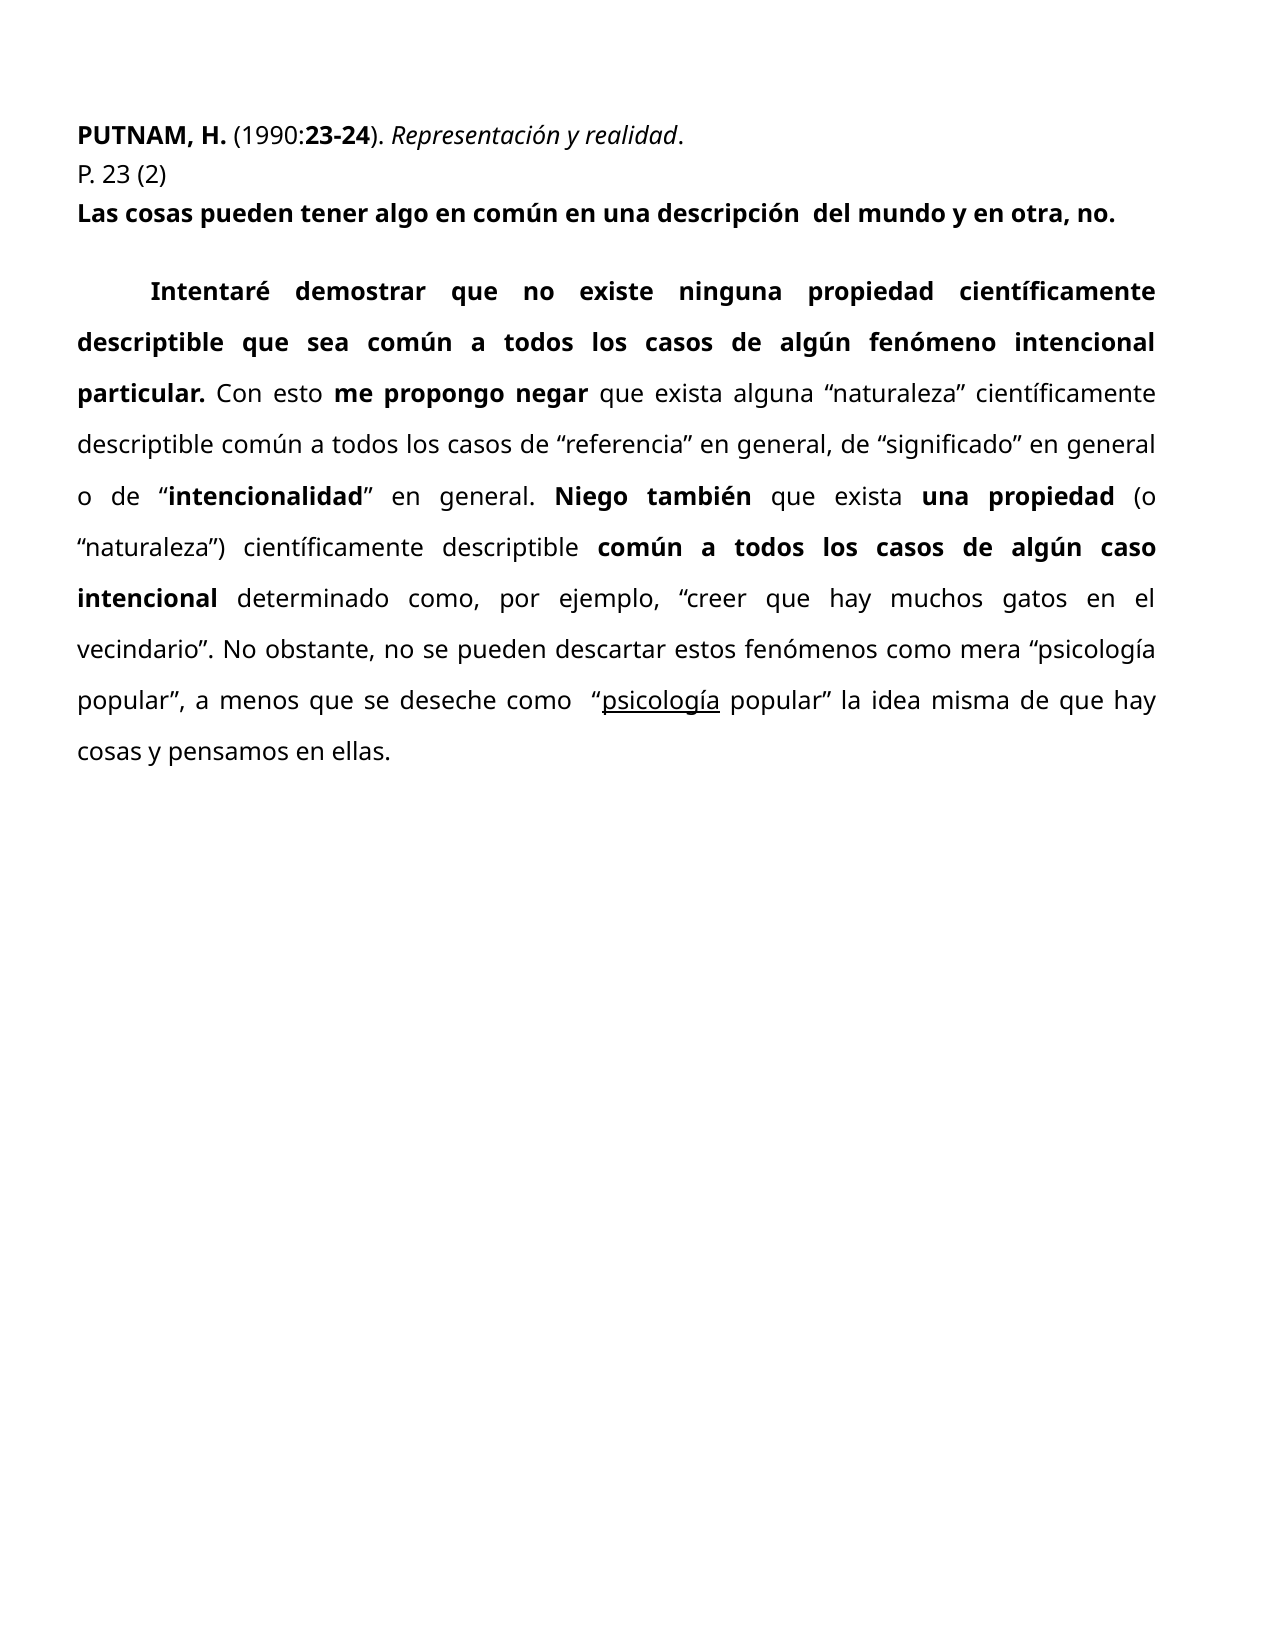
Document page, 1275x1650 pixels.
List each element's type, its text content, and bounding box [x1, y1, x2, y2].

text PUTNAM, H. (1990:23-24). Representación y realidad. [77, 117, 1157, 151]
text Las cosas pueden tener algo en común en una descripción del mundo y en otra, no. [77, 196, 1157, 230]
text Intentaré demostrar que no existe ninguna propiedad científicamente descriptible que sea común a todos los casos de algún fenómeno intencional particular. Con esto me propongo negar que exista alguna “naturaleza” científicamente descriptible común a todos los casos de “referencia” en general, de “significado” en general o de “intencionalidad” en general. Niego también que exista una propiedad (o “naturaleza”) científicamente descriptible común a todos los casos de algún caso intencional determinado como, por ejemplo, “creer que hay muchos gatos en el vecindario”. No obstante, no se pueden descartar estos fenómenos como mera “psicología popular”, a menos que se deseche como “psicología popular” la idea misma de que hay cosas y pensamos en ellas. [77, 274, 1157, 767]
text P. 23 (2) [77, 156, 1157, 191]
